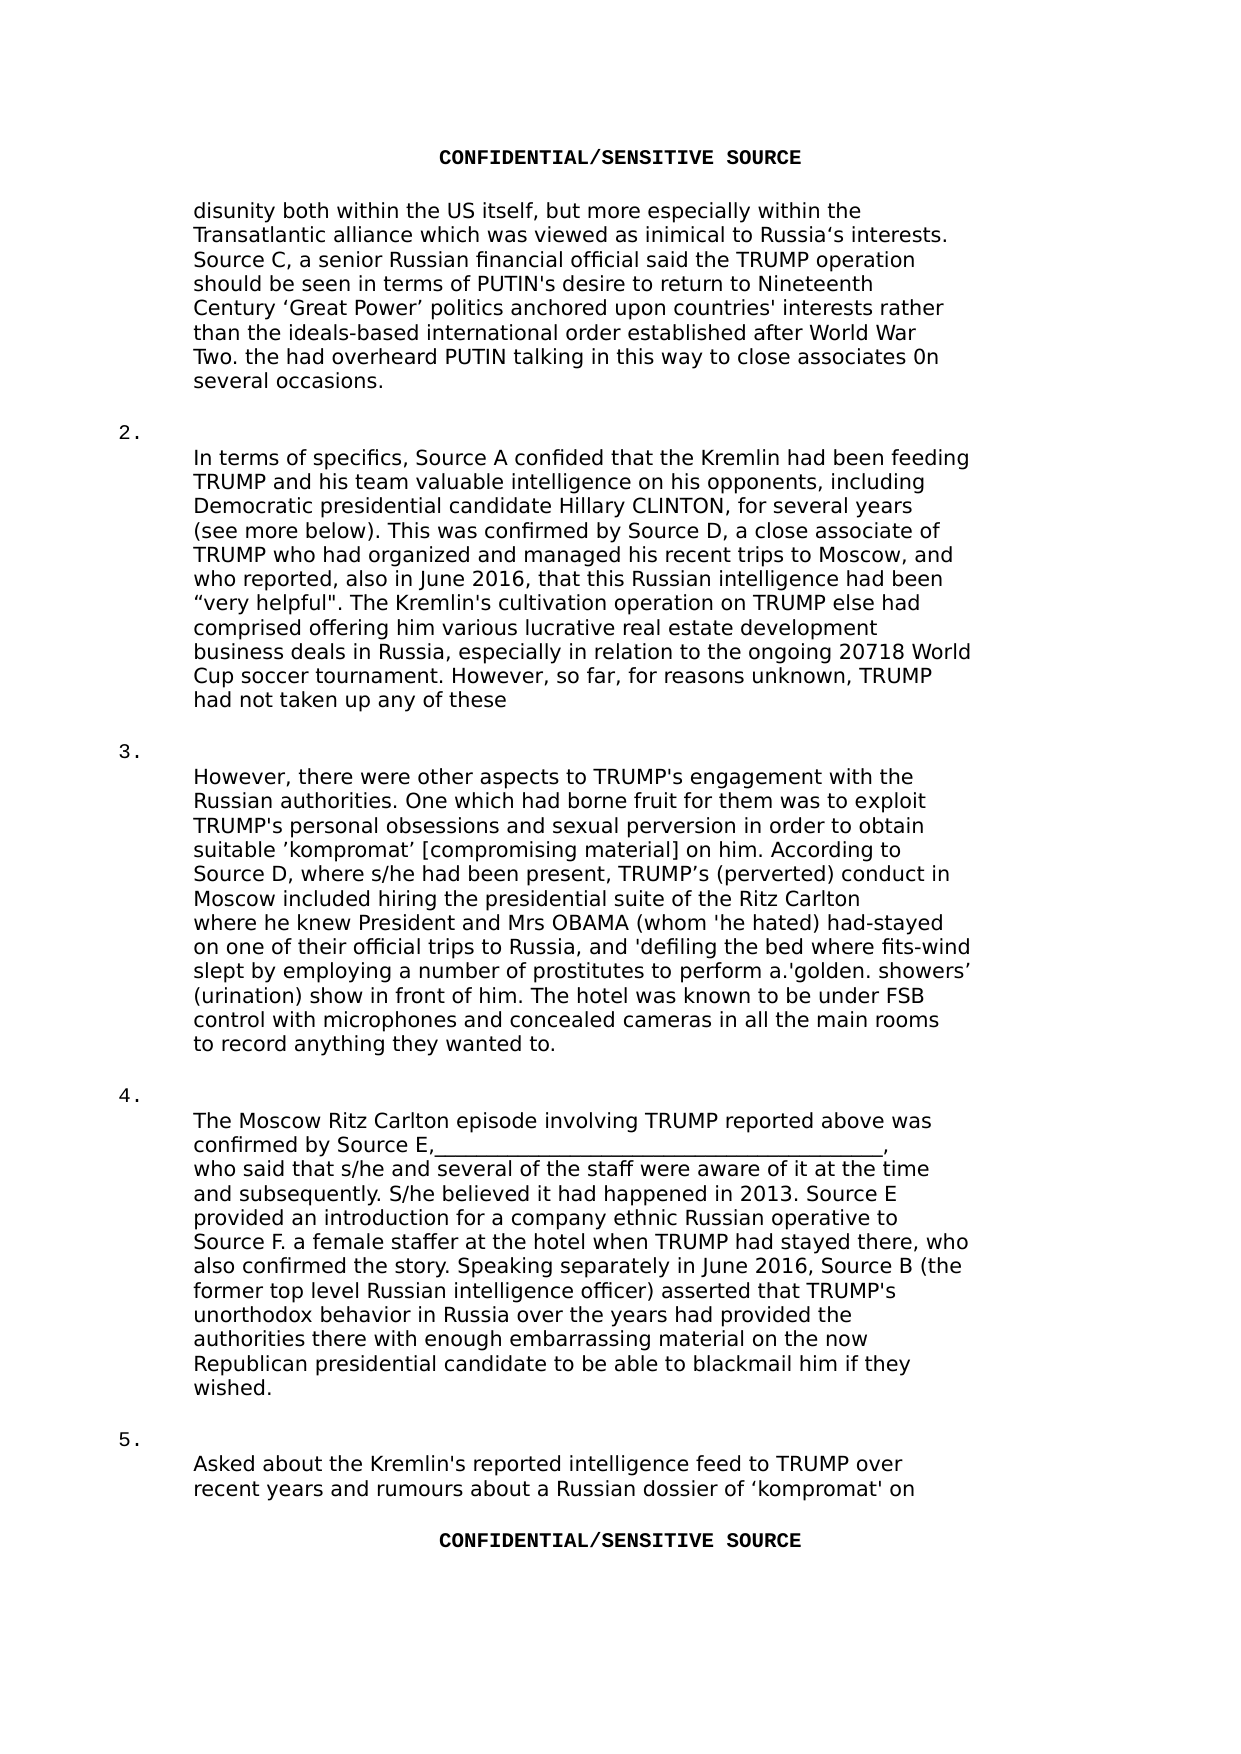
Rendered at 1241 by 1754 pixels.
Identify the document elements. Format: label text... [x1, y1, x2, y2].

text had not taken up any of these [193, 688, 1122, 713]
text 2. [118, 422, 1122, 446]
text CONFIDENTIAL/SENSITIVE SOURCE [118, 1530, 1122, 1553]
text business deals in Russia, especially in relation to the ongoing 20718 World [193, 640, 1122, 664]
text control with microphones and concealed cameras in all the main rooms [193, 1008, 1122, 1032]
text recent years and rumours about a Russian dossier of ‘kompromat' on [193, 1477, 1122, 1501]
text where he knew President and Mrs OBAMA (whom 'he hated) had-stayed [193, 911, 1122, 935]
text Cup soccer tournament. However, so far, for reasons unknown, TRUMP [193, 664, 1122, 688]
text In terms of specifics, Source A conﬁded that the Kremlin had been feeding [193, 446, 1122, 470]
text Century ‘Great Power’ politics anchored upon countries' interests rather [193, 296, 1122, 321]
text (urination) show in front of him. The hotel was known to be under FSB [193, 984, 1122, 1008]
text who reported, also in June 2016, that this Russian intelligence had been [193, 567, 1122, 591]
text “very helpful". The Kremlin's cultivation operation on TRUMP else had [193, 591, 1122, 616]
text Source F. a female staffer at the hotel when TRUMP had stayed there, who [193, 1230, 1122, 1254]
text Moscow included hiring the presidential suite of the Ritz Carlton [193, 887, 1122, 911]
text (see more below). This was confirmed by Source D, a close associate of [193, 519, 1122, 543]
text Russian authorities. One which had borne fruit for them was to exploit [193, 789, 1122, 814]
text CONFIDENTIAL/SENSITIVE SOURCE [118, 147, 1122, 171]
text Source C, a senior Russian financial ofﬁcial said the TRUMP operation [193, 248, 1122, 272]
text former top level Russian intelligence officer) asserted that TRUMP's [193, 1279, 1122, 1303]
text TRUMP and his team valuable intelligence on his opponents, including [193, 470, 1122, 494]
text who said that s/he and several of the staff were aware of it at the time [193, 1157, 1122, 1182]
text several occasions. [193, 369, 1122, 393]
text TRUMP who had organized and managed his recent trips to Moscow, and [193, 543, 1122, 567]
text Transatlantic alliance which was viewed as inimical to Russia‘s interests. [193, 223, 1122, 248]
text comprised offering him various lucrative real estate development [193, 616, 1122, 640]
text 5. [118, 1429, 1122, 1452]
text suitable ’kompromat’ [compromising material] on him. According to [193, 838, 1122, 862]
text The Moscow Ritz Carlton episode involving TRUMP reported above was [193, 1109, 1122, 1133]
text to record anything they wanted to. [193, 1032, 1122, 1056]
text unorthodox behavior in Russia over the years had provided the [193, 1303, 1122, 1327]
text Two. the had overheard PUTIN talking in this way to close associates 0n [193, 345, 1122, 369]
text also conﬁrmed the story. Speaking separately in June 2016, Source B (the [193, 1254, 1122, 1279]
text Source D, where s/he had been present, TRUMP’s (perverted) conduct in [193, 862, 1122, 887]
text However, there were other aspects to TRUMP's engagement with the [193, 765, 1122, 789]
text Democratic presidential candidate Hillary CLINTON, for several years [193, 494, 1122, 519]
text TRUMP's personal obsessions and sexual perversion in order to obtain [193, 814, 1122, 838]
text Asked about the Kremlin's reported intelligence feed to TRUMP over [193, 1452, 1122, 1477]
text 3. [118, 742, 1122, 765]
text than the ideals-based international order established after World War [193, 321, 1122, 345]
text disunity both within the US itself, but more especially within the [193, 199, 1122, 223]
text provided an introduction for a company ethnic Russian operative to [193, 1206, 1122, 1230]
text should be seen in terms of PUTIN's desire to return to Nineteenth [193, 272, 1122, 296]
text slept by employing a number of prostitutes to perform a.'golden. showers’ [193, 959, 1122, 984]
text Republican presidential candidate to be able to blackmail him if they [193, 1352, 1122, 1376]
text wished. [193, 1376, 1122, 1400]
text authorities there with enough embarrassing material on the now [193, 1327, 1122, 1352]
text 4. [118, 1085, 1122, 1109]
text on one of their official trips to Russia, and 'defiling the bed where ﬁts-wind [193, 935, 1122, 959]
text and subsequently. S/he believed it had happened in 2013. Source E [193, 1182, 1122, 1206]
text confirmed by Source E,___________________________________________, [193, 1133, 1122, 1157]
